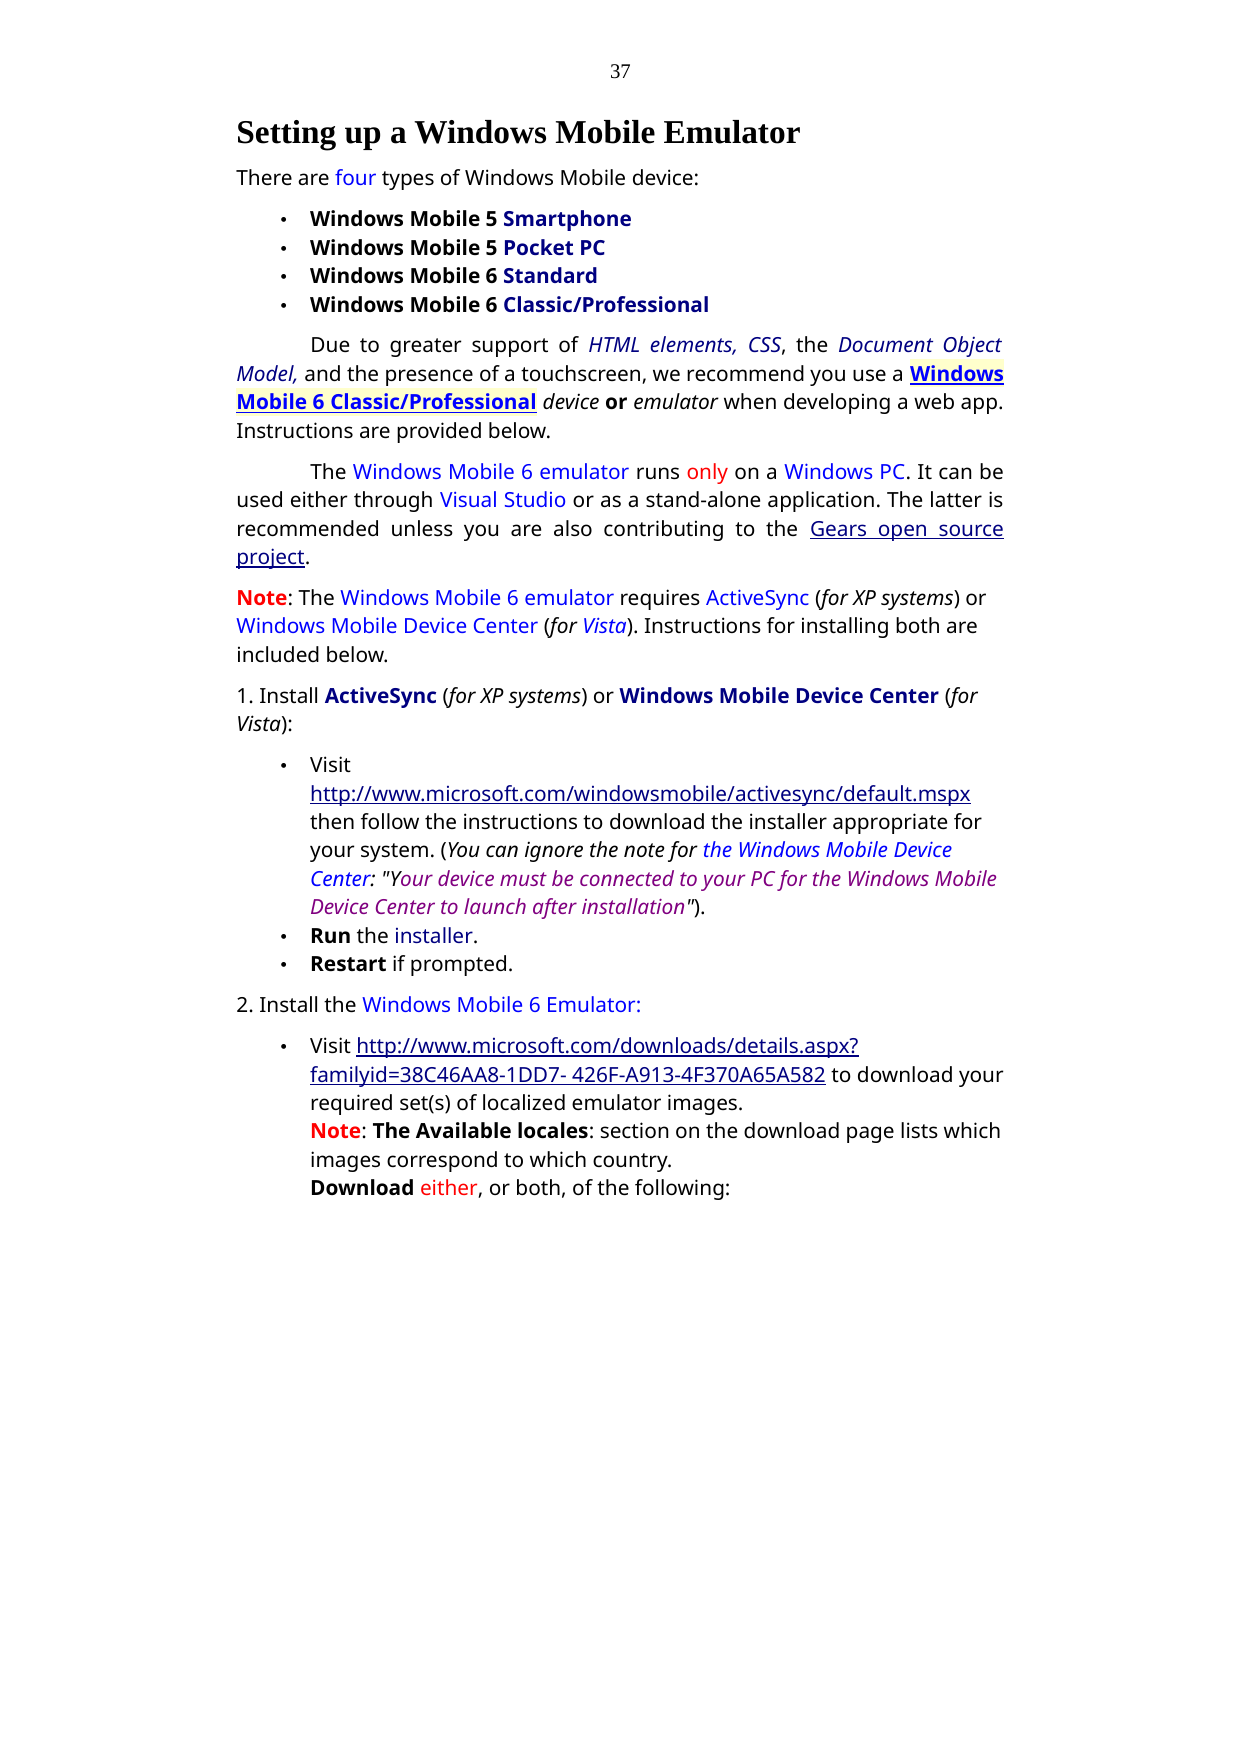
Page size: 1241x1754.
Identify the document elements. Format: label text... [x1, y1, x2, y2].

list Visit http://www.microsoft.com/windowsmobile/activesync/default.mspx then follow the instructions to download the installer appropriate for your system. (You can ignore the note for the Windows Mobile Device Center: "Your device must be connected to your PC for the Windows Mobile Device Center to launch after installation"). [280, 750, 1004, 921]
subtitle Setting up a Windows Mobile Emulator [236, 113, 1004, 151]
list Restart if prompted. [280, 949, 1004, 978]
text Due to greater support of HTML elements, CSS, the Document Object Model, and the presence of a touchscreen, we recommend you use a Windows Mobile 6 Classic/Professional device or emulator when developing a web app. Instructions are provided below. [236, 331, 1004, 444]
text 1. Install ActiveSync (for XP systems) or Windows Mobile Device Center (for Vista): [236, 681, 1004, 738]
list Windows Mobile 6 Standard [280, 261, 1004, 290]
text Note: The Windows Mobile 6 emulator requires ActiveSync (for XP systems) or Windows Mobile Device Center (for Vista). Instructions for installing both are included below. [236, 583, 1004, 668]
list Windows Mobile 6 Classic/Professional [280, 290, 1004, 318]
text The Windows Mobile 6 emulator runs only on a Windows PC. It can be used either through Visual Studio or as a stand-alone application. The latter is recommended unless you are also contributing to the Gears open source project. [236, 457, 1004, 571]
list Windows Mobile 5 Smartphone [280, 204, 1004, 233]
list Visit http://www.microsoft.com/downloads/details.aspx?familyid=38C46AA8-1DD7- 426F-A913-4F370A65A582 to download your required set(s) of localized emulator images. Note: The Available locales: section on the download page lists which images correspond to which country. Download either, or both, of the following: [280, 1031, 1004, 1202]
list Windows Mobile 5 Pocket PC [280, 233, 1004, 261]
text There are four types of Windows Mobile device: [236, 163, 1004, 192]
list Run the installer. [280, 921, 1004, 949]
text 2. Install the Windows Mobile 6 Emulator: [236, 990, 1004, 1019]
